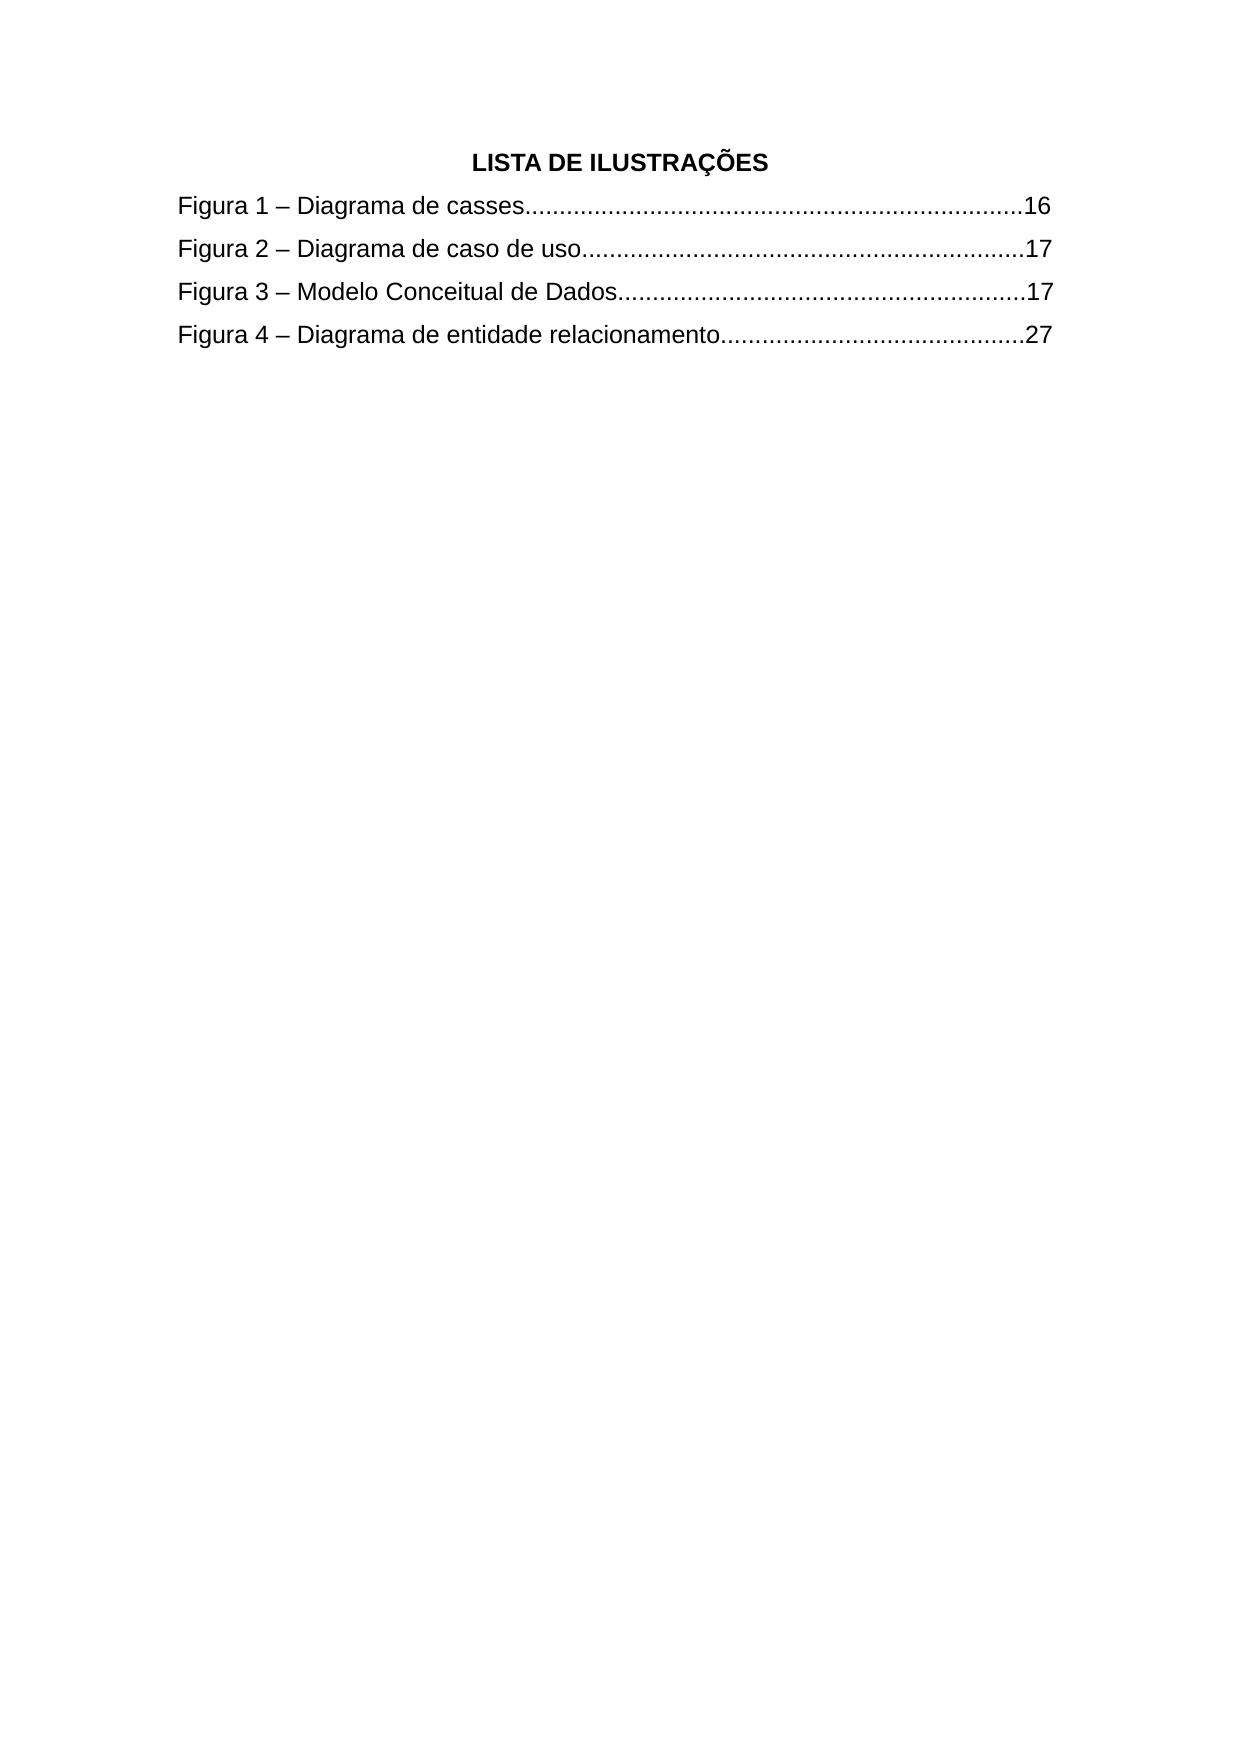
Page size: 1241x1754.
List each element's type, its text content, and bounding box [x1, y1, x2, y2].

text Figura 1 – Diagrama de casses........................................................................16 [177, 191, 1063, 219]
text LISTA DE ILUSTRAÇÕES [177, 148, 1063, 176]
text Figura 3 – Modelo Conceitual de Dados...........................................................17 [177, 277, 1063, 306]
text Figura 4 – Diagrama de entidade relacionamento............................................27 [177, 320, 1063, 349]
text Figura 2 – Diagrama de caso de uso................................................................17 [177, 234, 1063, 263]
